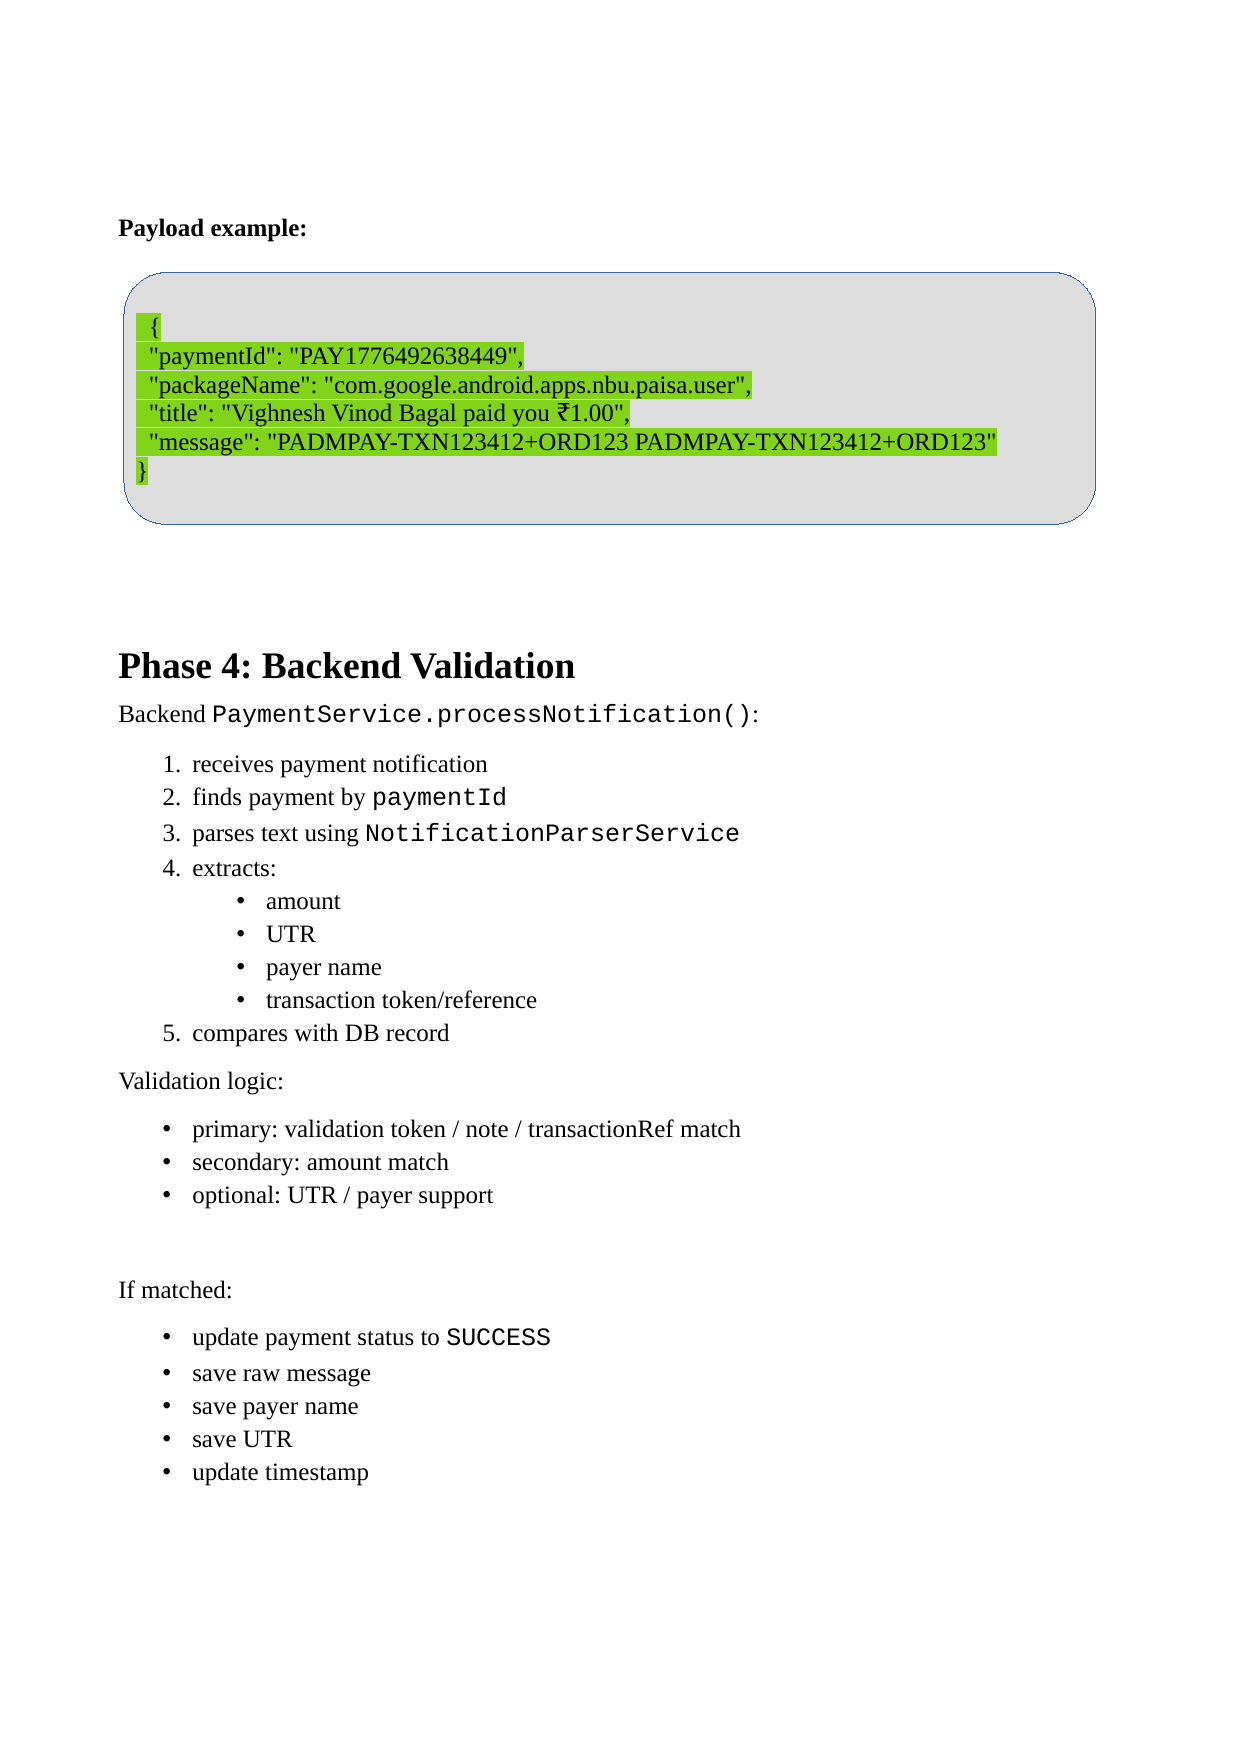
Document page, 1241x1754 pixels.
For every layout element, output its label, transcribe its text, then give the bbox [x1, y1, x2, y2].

list save UTR [162, 1424, 1122, 1453]
text Payload example: [118, 213, 1122, 242]
list parses text using NotificationParserService [162, 818, 1122, 849]
list transaction token/reference [236, 985, 1122, 1014]
subtitle Phase 4: Backend Validation [118, 644, 1122, 687]
list update payment status to SUCCESS [162, 1322, 1122, 1353]
list receives payment notification [162, 749, 1122, 778]
list update timestamp [162, 1457, 1122, 1486]
list extracts: [162, 853, 1122, 882]
list amount [236, 886, 1122, 915]
list optional: UTR / payer support [162, 1180, 1122, 1208]
list finds payment by paymentId [162, 782, 1122, 813]
list payer name [236, 952, 1122, 981]
list save payer name [162, 1391, 1122, 1420]
list UTR [236, 919, 1122, 948]
text Validation logic: [118, 1066, 1122, 1095]
text Backend PaymentService.processNotification(): [118, 699, 1122, 730]
list primary: validation token / note / transactionRef match [162, 1114, 1122, 1142]
list save raw message [162, 1358, 1122, 1387]
list compares with DB record [162, 1018, 1122, 1047]
text If matched: [118, 1275, 1122, 1304]
list secondary: amount match [162, 1147, 1122, 1175]
